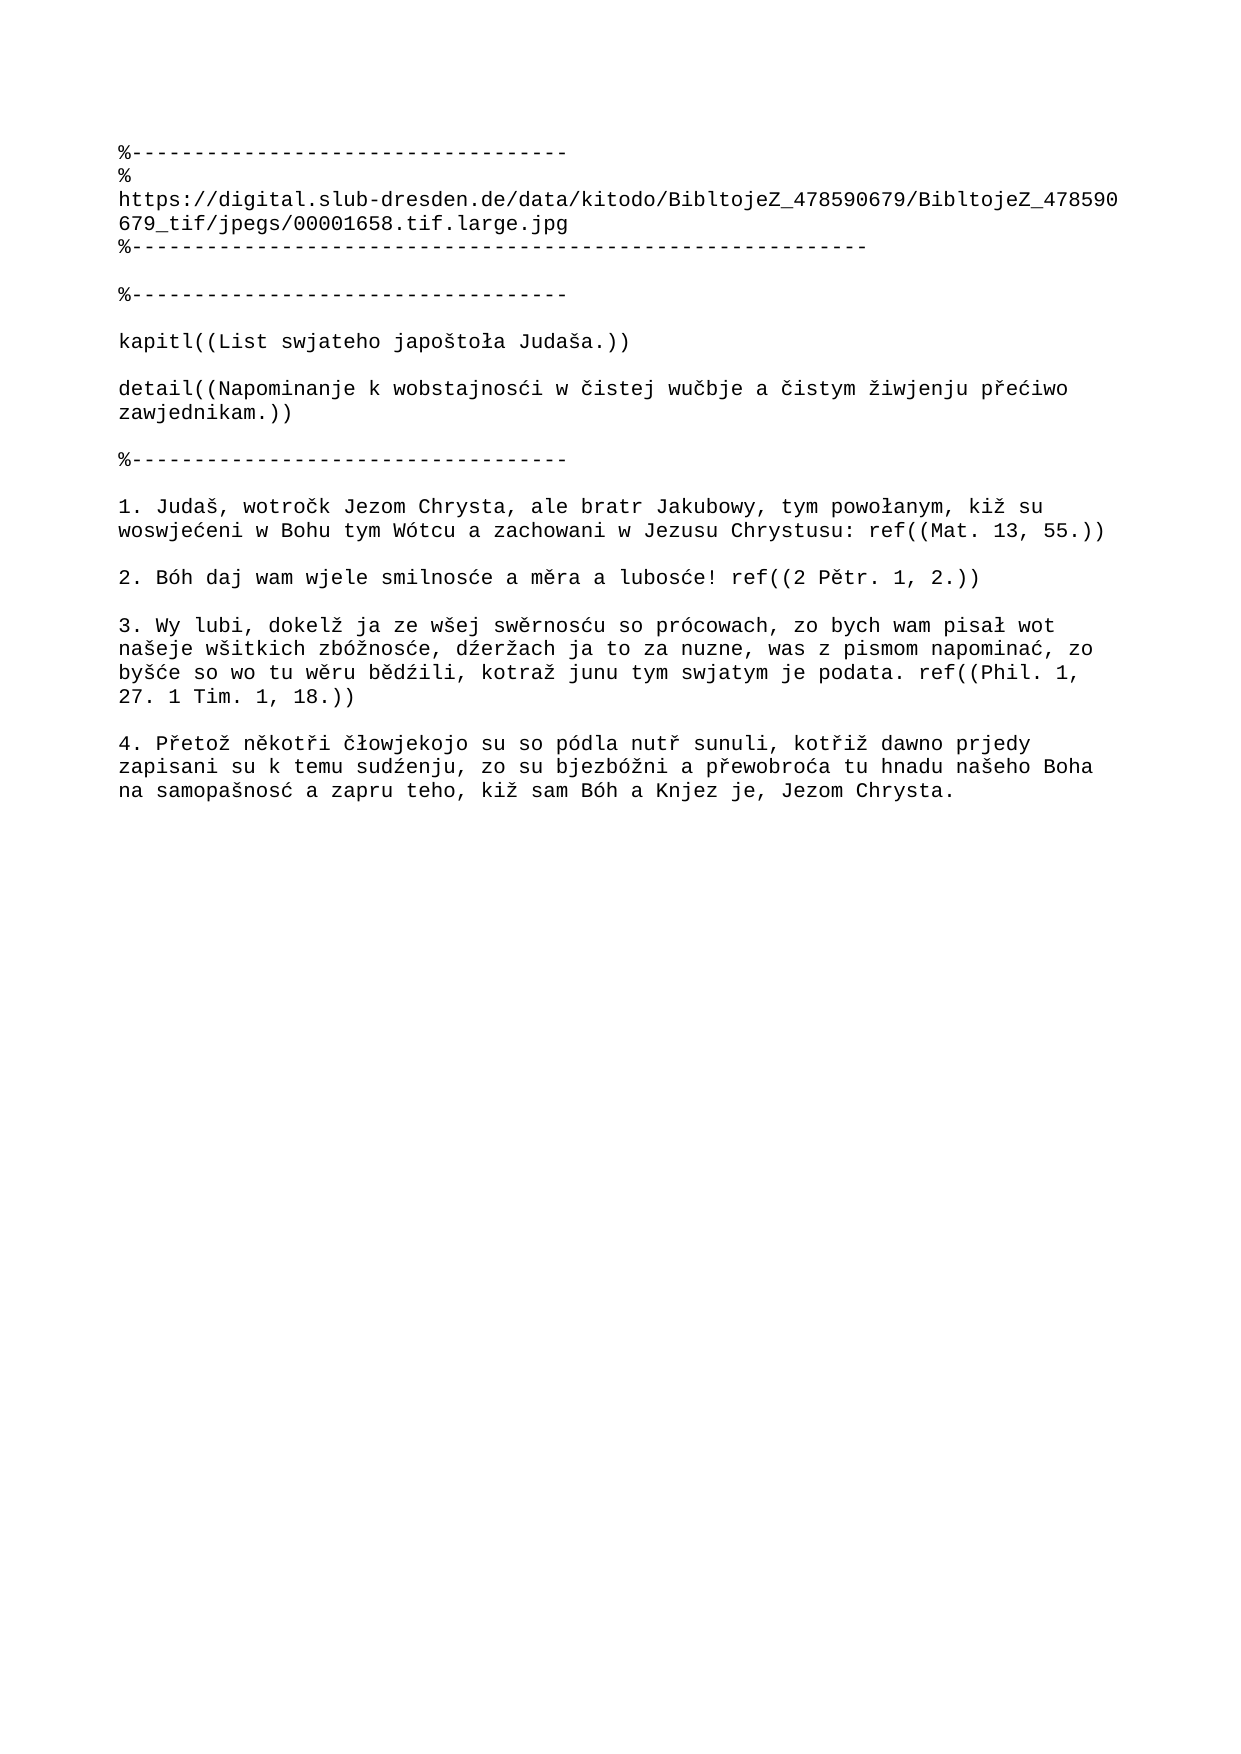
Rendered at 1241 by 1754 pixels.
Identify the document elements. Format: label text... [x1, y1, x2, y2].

text 1. Judaš, wotročk Jezom Chrysta, ale bratr Jakubowy, tym powołanym, kiž su woswjećeni w Bohu tym Wótcu a zachowani w Jezusu Chrystusu: ref((Mat. 13, 55.)) [118, 496, 1122, 544]
text % https://digital.slub-dresden.de/data/kitodo/BibltojeZ_478590679/BibltojeZ_478590679_tif/jpegs/00001658.tif.large.jpg [118, 165, 1122, 236]
text 3. Wy lubi, dokelž ja ze wšej swěrnosću so prócowach, zo bych wam pisał wot našeje wšitkich zbóžnosće, dźeržach ja to za nuzne, was z pismom napominać, zo byšće so wo tu wěru bědźili, kotraž junu tym swjatym je podata. ref((Phil. 1, 27. 1 Tim. 1, 18.)) [118, 615, 1122, 709]
text %----------------------------------- [118, 142, 1122, 165]
text 4. Přetož někotři čłowjekojo su so pódla nutř sunuli, kotřiž dawno prjedy zapisani su k temu sudźenju, zo su bjezbóžni a přewobroća tu hnadu našeho Boha na samopašnosć a zapru teho, kiž sam Bóh a Knjez je, Jezom Chrysta. [118, 733, 1122, 804]
text 2. Bóh daj wam wjele smilnosće a měra a lubosće! ref((2 Pětr. 1, 2.)) [118, 567, 1122, 591]
text %----------------------------------- [118, 449, 1122, 473]
text %----------------------------------- [118, 284, 1122, 307]
text kapitl((List swjateho japoštoła Judaša.)) [118, 331, 1122, 354]
text %----------------------------------------------------------- [118, 236, 1122, 260]
text detail((Napominanje k wobstajnosći w čistej wučbje a čistym žiwjenju přećiwo zawjednikam.)) [118, 378, 1122, 426]
